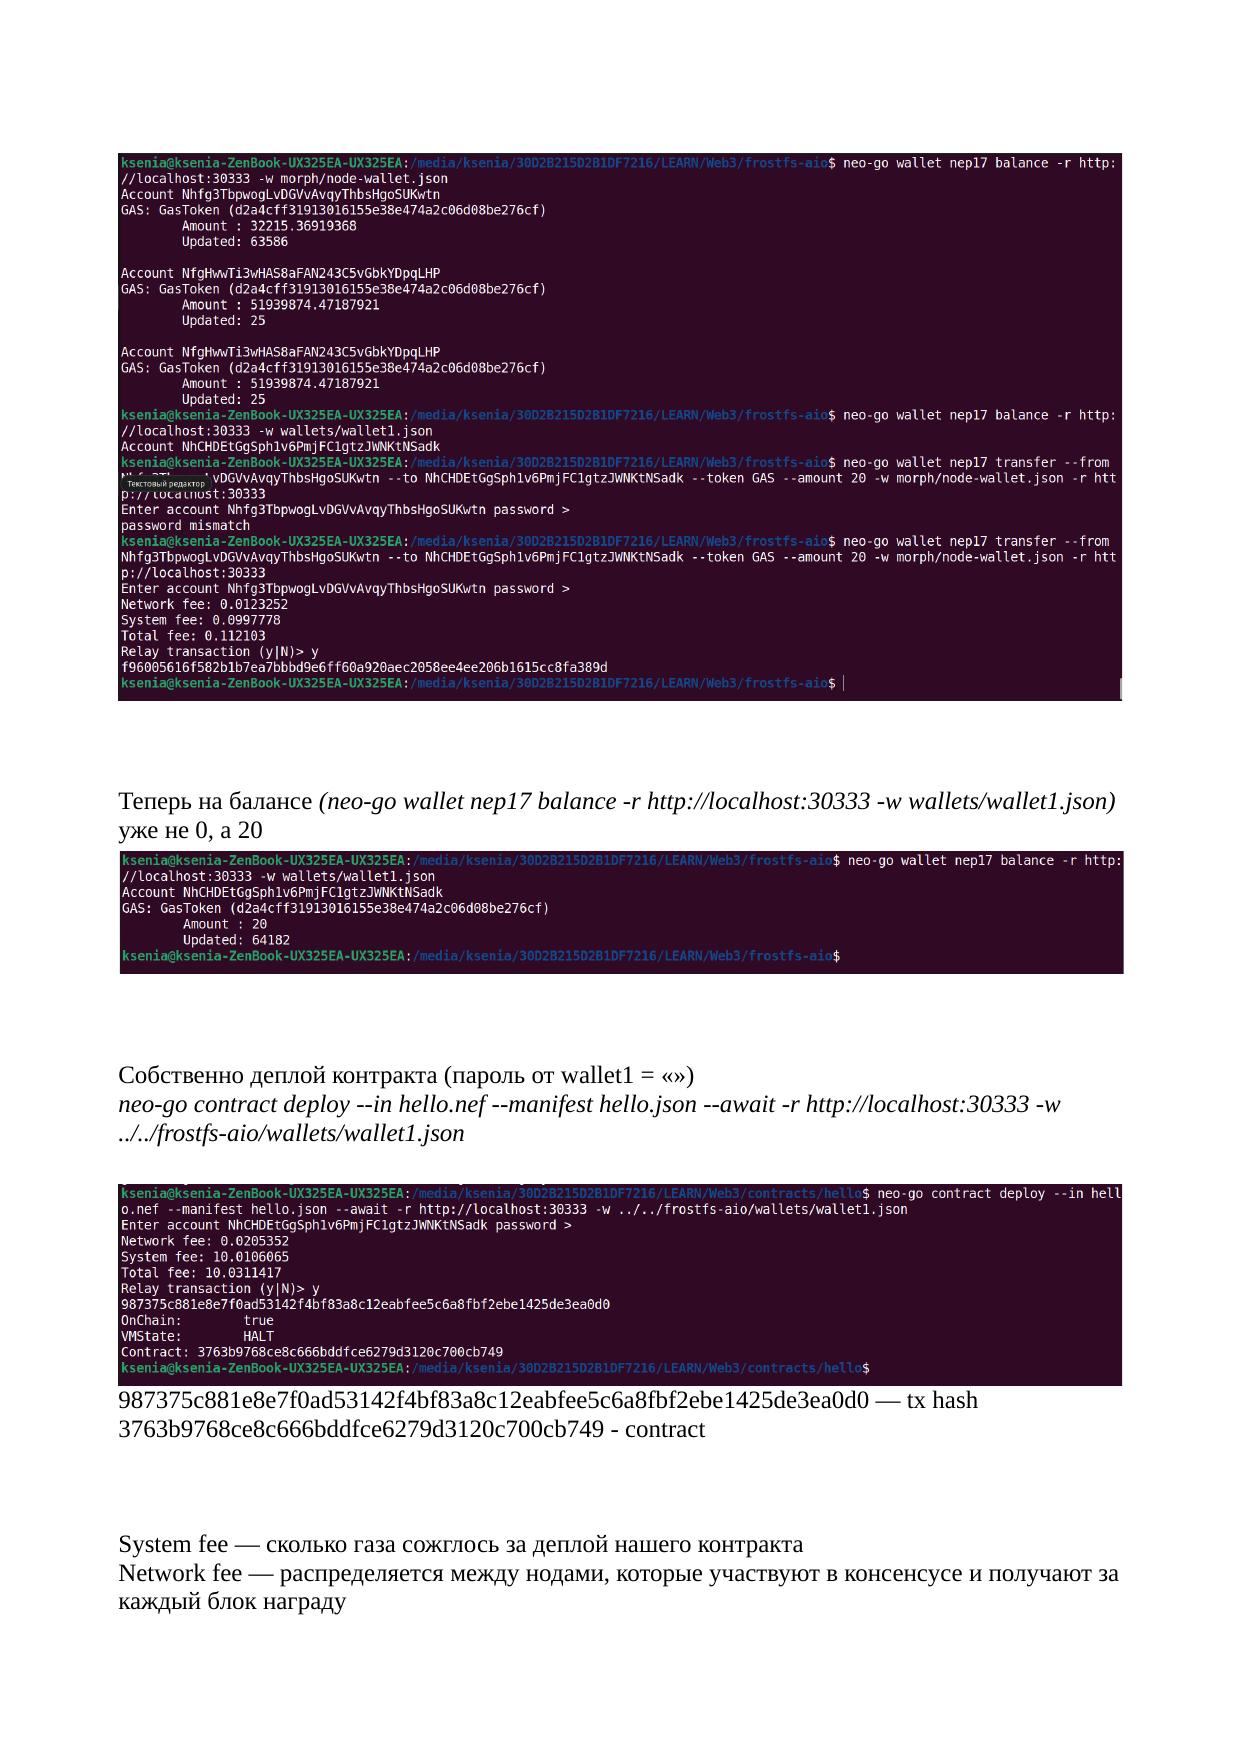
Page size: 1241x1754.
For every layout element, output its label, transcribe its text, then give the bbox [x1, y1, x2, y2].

picture [118, 1184, 1123, 1386]
text уже не 0, а 20 [118, 815, 1122, 844]
picture [118, 153, 1123, 701]
text Network fee — распределяется между нодами, которые участвуют в консенсусе и получают за каждый блок награду [118, 1558, 1122, 1615]
picture [119, 851, 1124, 974]
text Собственно деплой контракта (пароль от wallet1 = «») [118, 1060, 1122, 1089]
text 987375c881e8e7f0ad53142f4bf83a8c12eabfee5c6a8fbf2ebe1425de3ea0d0 — tx hash [118, 1386, 1122, 1414]
text 3763b9768ce8c666bddfce6279d3120c700cb749 - contract [118, 1414, 1122, 1443]
text System fee — сколько газа сожглось за деплой нашего контракта [118, 1529, 1122, 1558]
text neo-go contract deploy --in hello.nef --manifest hello.json --await -r http://localhost:30333 -w ../../frostfs-aio/wallets/wallet1.json [118, 1089, 1122, 1146]
text Теперь на балансе (neo-go wallet nep17 balance -r http://localhost:30333 -w wallets/wallet1.json) [118, 786, 1122, 815]
text [118, 1175, 1122, 1184]
